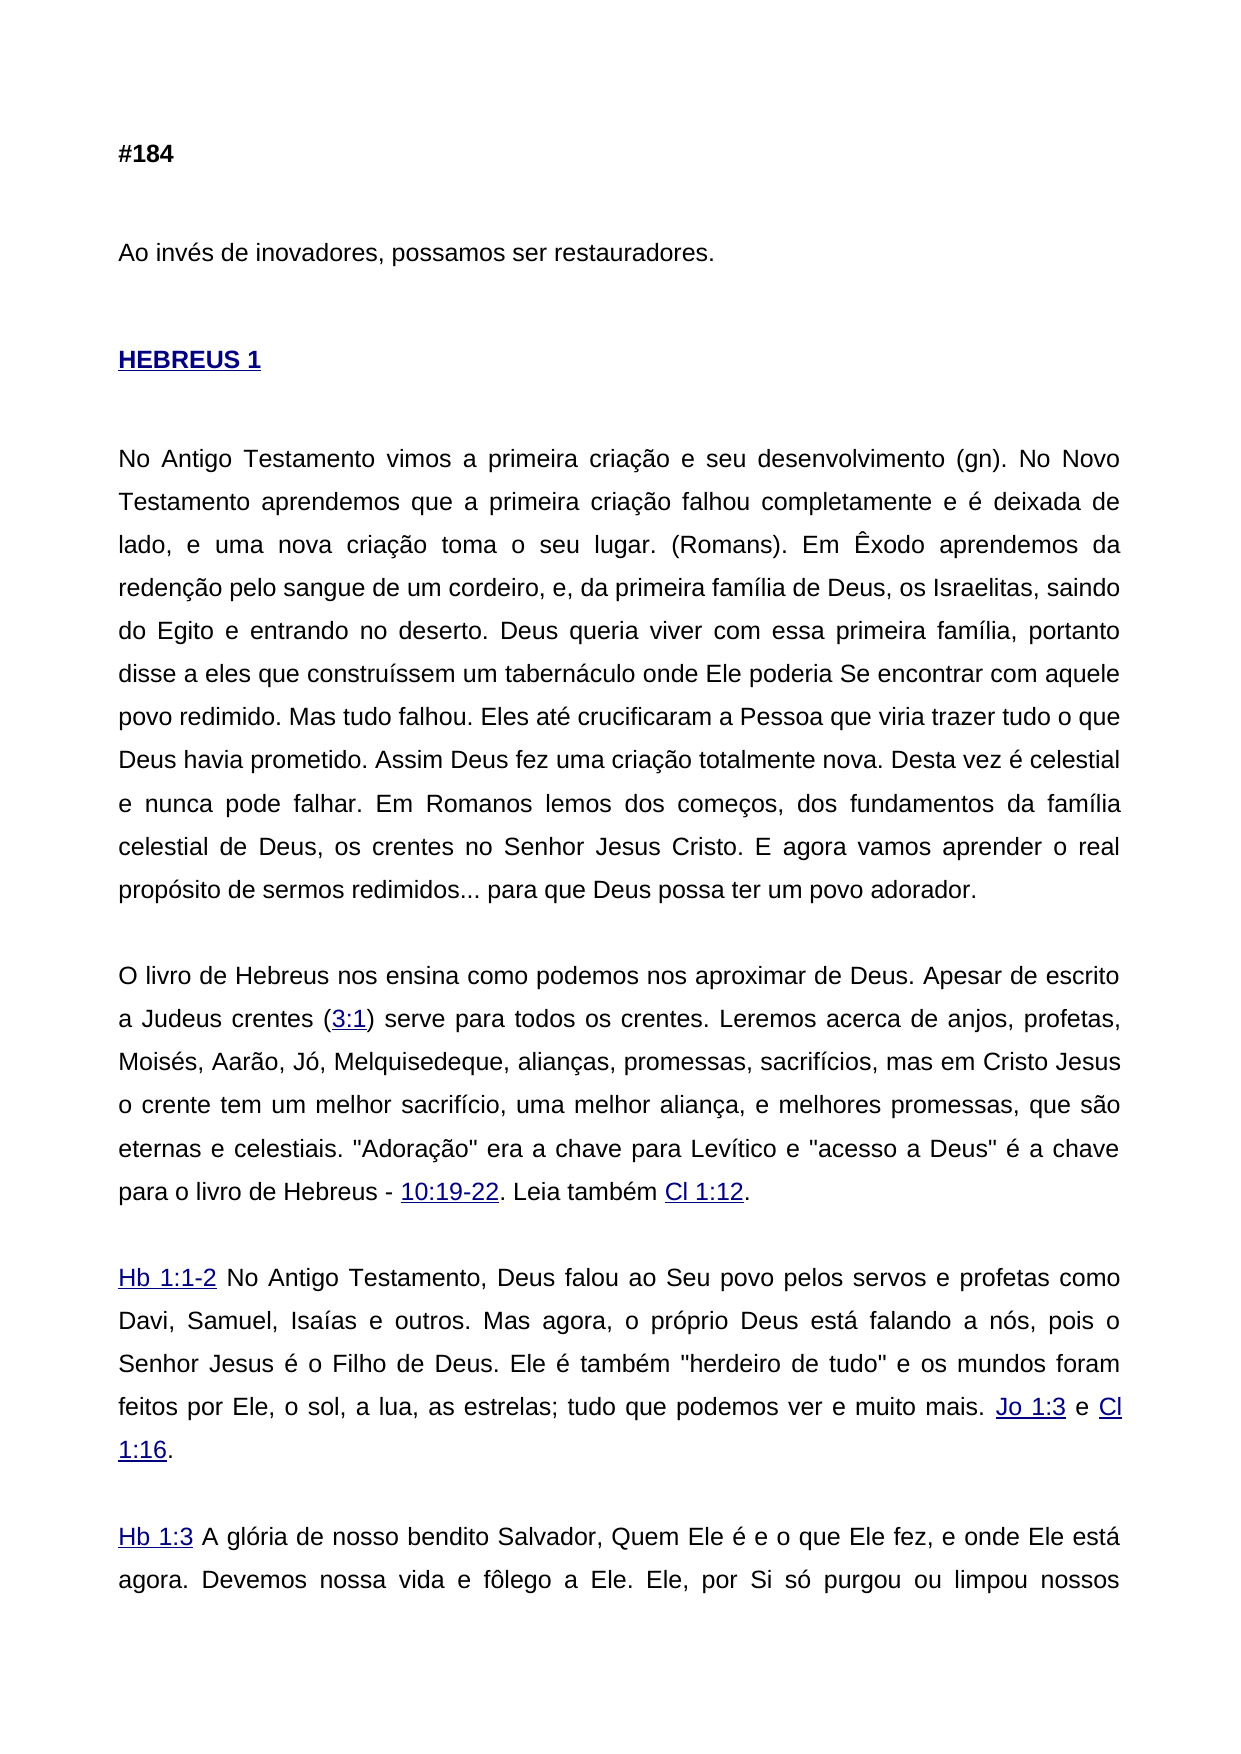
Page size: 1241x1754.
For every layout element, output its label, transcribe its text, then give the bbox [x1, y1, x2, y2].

text No Antigo Testamento vimos a primeira criação e seu desenvolvimento (gn). No Novo Testamento aprendemos que a primeira criação falhou completamente e é deixada de lado, e uma nova criação toma o seu lugar. (Romans). Em Êxodo aprendemos da redenção pelo sangue de um cordeiro, e, da primeira família de Deus, os Israelitas, saindo do Egito e entrando no deserto. Deus queria viver com essa primeira família, portanto disse a eles que construíssem um tabernáculo onde Ele poderia Se encontrar com aquele povo redimido. Mas tudo falhou. Eles até crucificaram a Pessoa que viria trazer tudo o que Deus havia prometido. Assim Deus fez uma criação totalmente nova. Desta vez é celestial e nunca pode falhar. Em Romanos lemos dos começos, dos fundamentos da família celestial de Deus, os crentes no Senhor Jesus Cristo. E agora vamos aprender o real propósito de sermos redimidos... para que Deus possa ter um povo adorador. [118, 443, 1122, 903]
text O livro de Hebreus nos ensina como podemos nos aproximar de Deus. Apesar de escrito a Judeus crentes (3:1) serve para todos os crentes. Leremos acerca de anjos, profetas, Moisés, Aarão, Jó, Melquisedeque, alianças, promessas, sacrifícios, mas em Cristo Jesus o crente tem um melhor sacrifício, uma melhor aliança, e melhores promessas, que são eternas e celestiais. "Adoração" era a chave para Levítico e "acesso a Deus" é a chave para o livro de Hebreus - 10:19-22. Leia também Cl 1:12. [118, 961, 1122, 1205]
text Ao invés de inovadores, possamos ser restauradores. [118, 238, 1122, 266]
text Hb 1:1-2 No Antigo Testamento, Deus falou ao Seu povo pelos servos e profetas como Davi, Samuel, Isaías e outros. Mas agora, o próprio Deus está falando a nós, pois o Senhor Jesus é o Filho de Deus. Ele é também "herdeiro de tudo" e os mundos foram feitos por Ele, o sol, a lua, as estrelas; tudo que podemos ver e muito mais. Jo 1:3 e Cl 1:16. [118, 1263, 1122, 1464]
subtitle HEBREUS 1 [118, 345, 1122, 373]
subtitle #184 [118, 139, 1122, 168]
text Hb 1:3 A glória de nosso bendito Salvador, Quem Ele é e o que Ele fez, e onde Ele está agora. Devemos nossa vida e fôlego a Ele. Ele, por Si só purgou ou limpou nossos [118, 1522, 1122, 1593]
